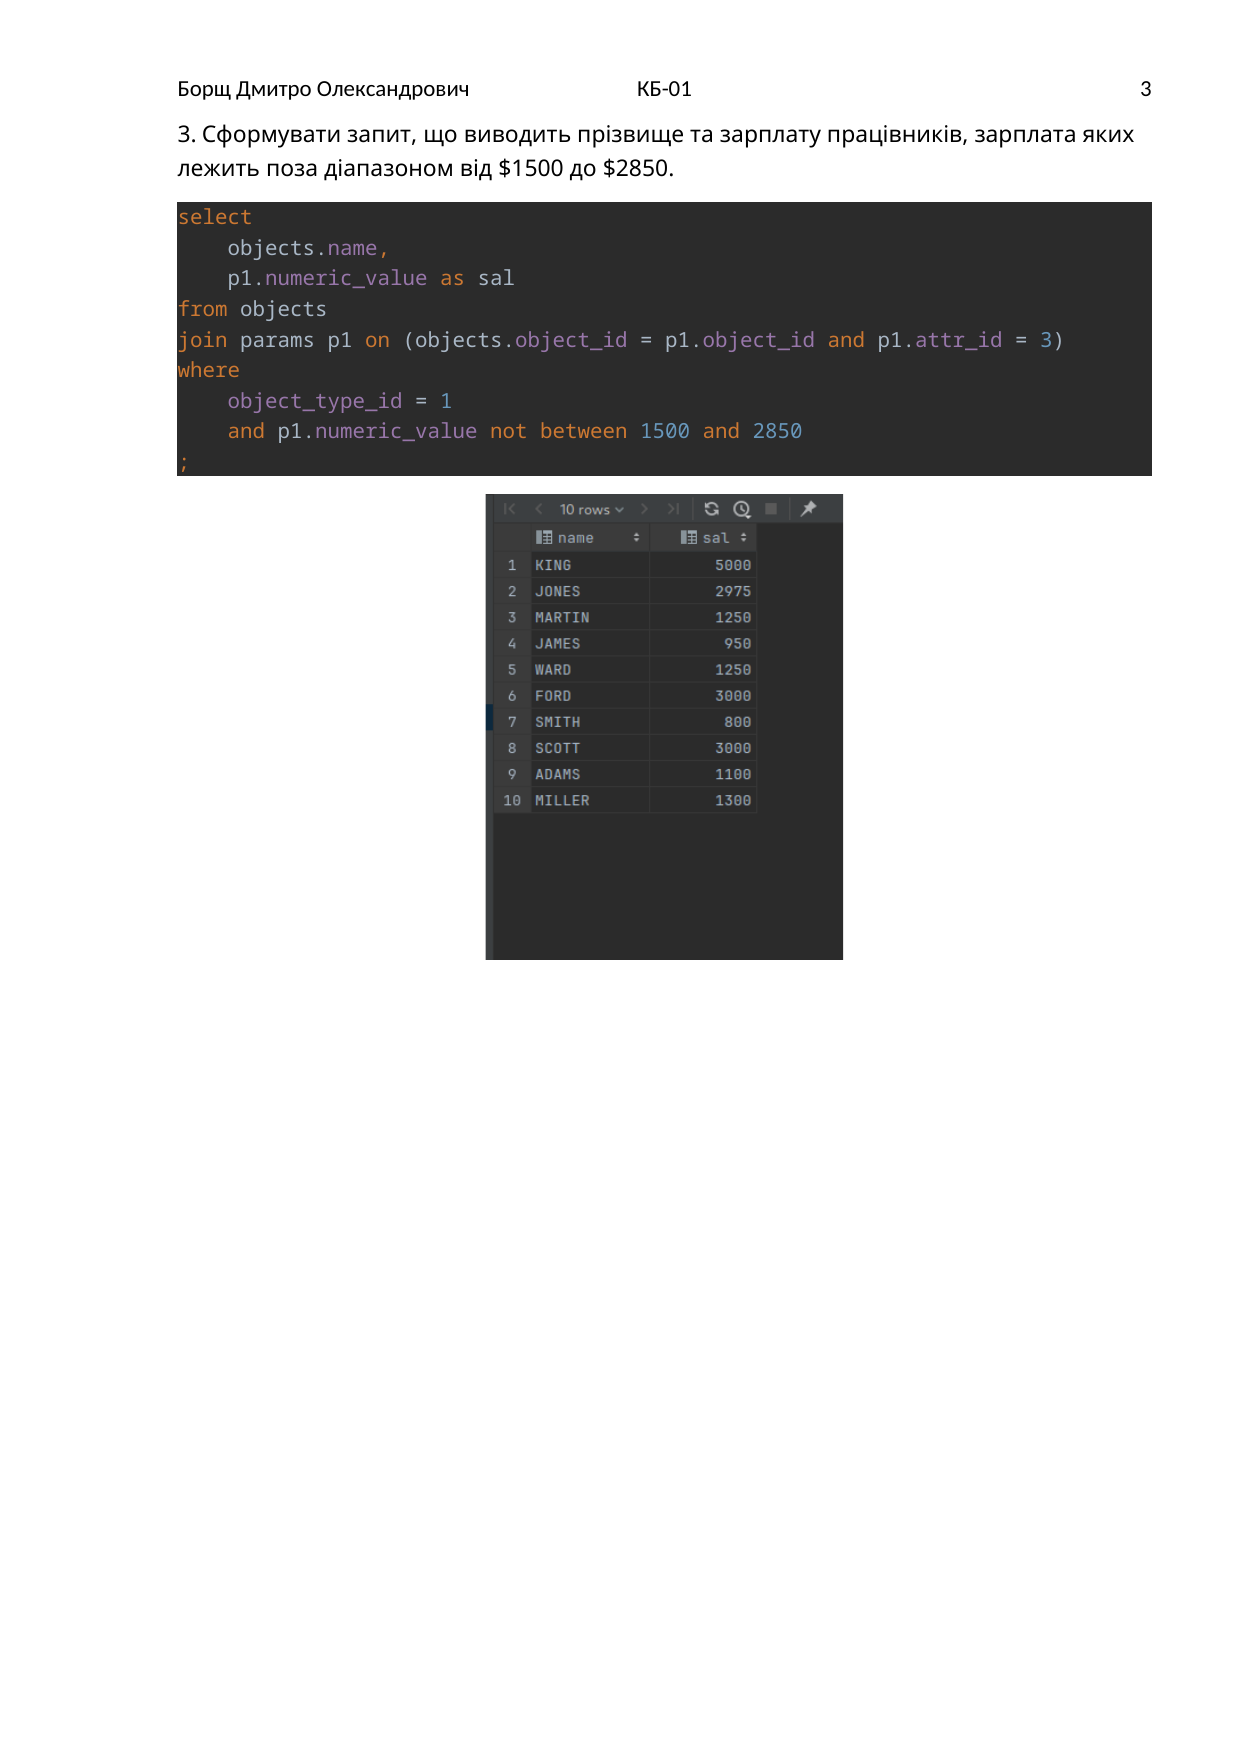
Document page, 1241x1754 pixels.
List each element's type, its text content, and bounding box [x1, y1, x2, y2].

picture [485, 494, 844, 960]
text select objects.name, p1.numeric_value as sal from objects join params p1 on (objects.object_id = p1.object_id and p1.attr_id = 3) where object_type_id = 1 and p1.numeric_value not between 1500 and 2850 ; [177, 202, 1152, 476]
text 3. Сформувати запит, що виводить прізвище та зарплату працівників, зарплата яких лежить поза діапазоном від $1500 до $2850. [177, 118, 1152, 183]
